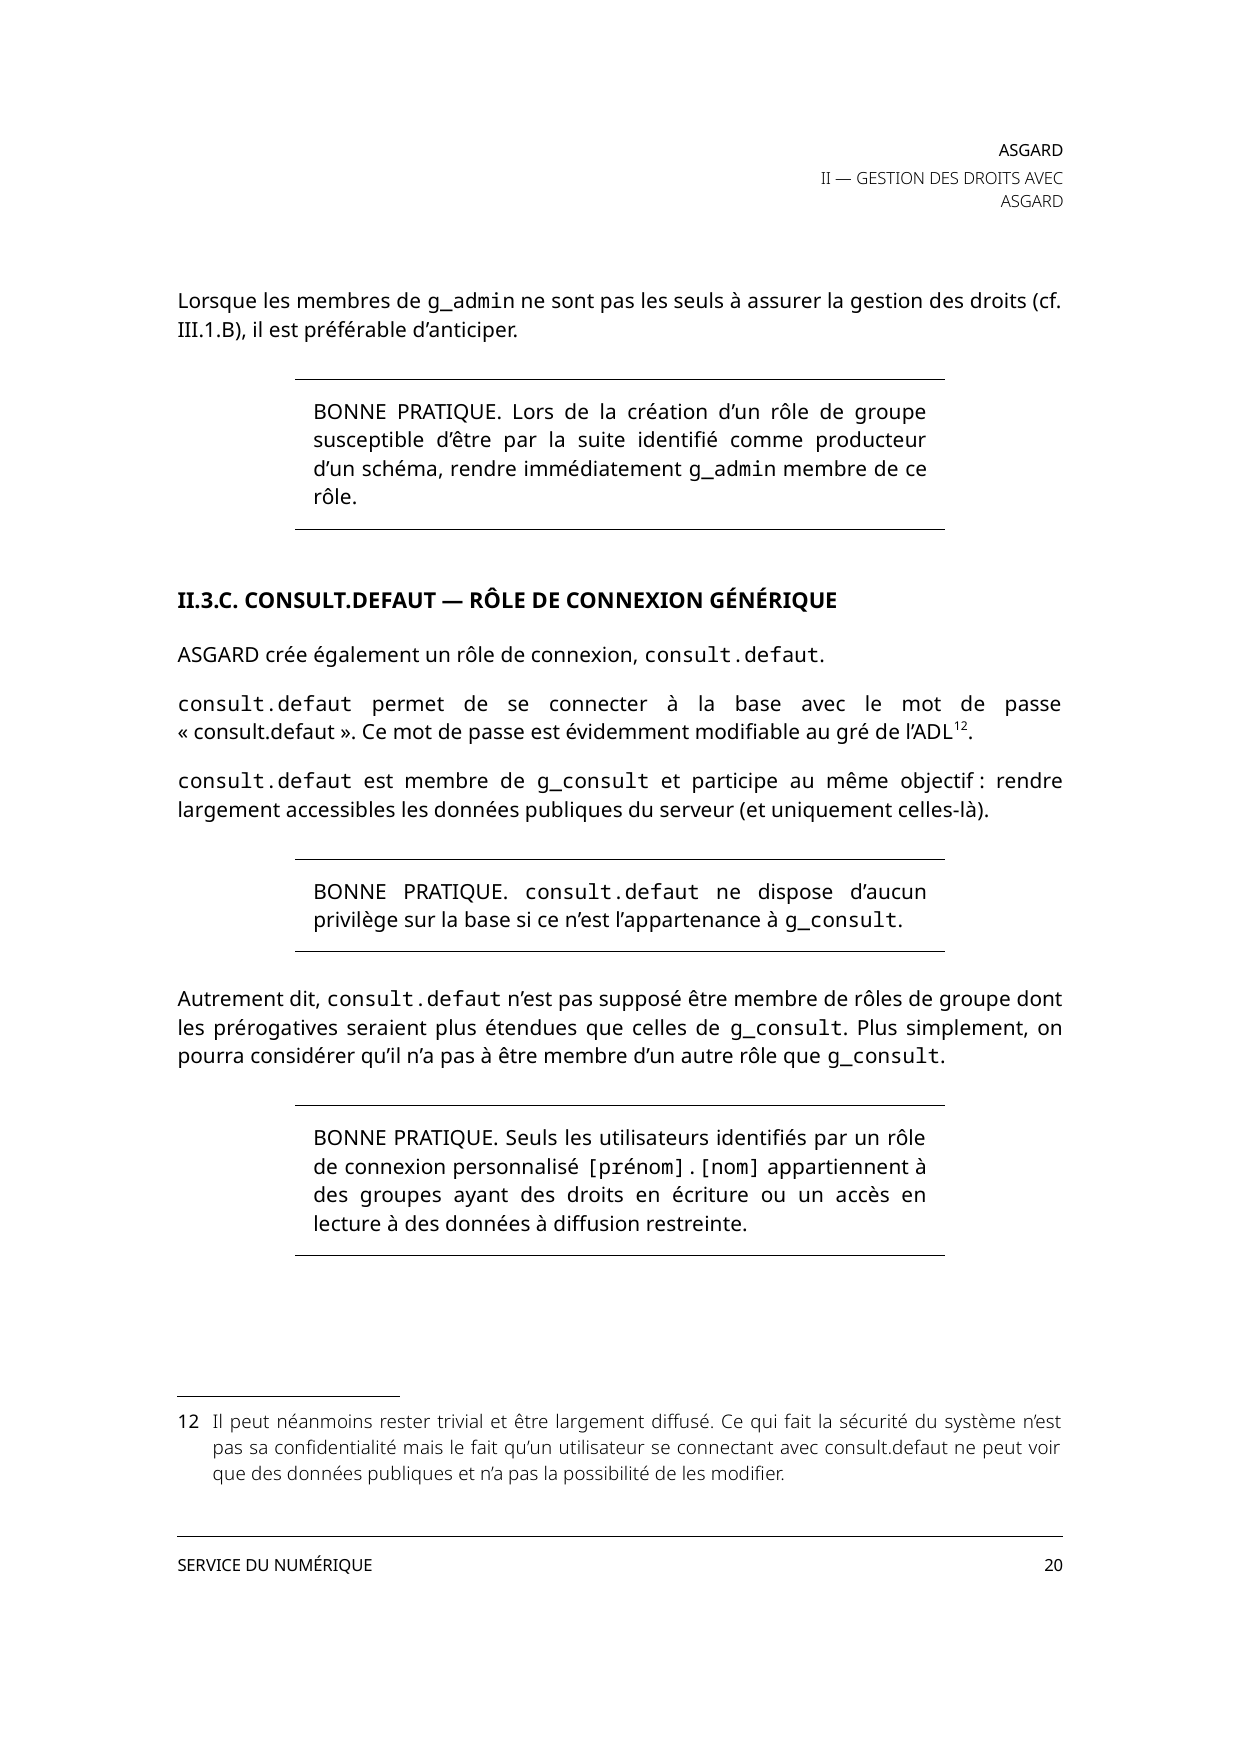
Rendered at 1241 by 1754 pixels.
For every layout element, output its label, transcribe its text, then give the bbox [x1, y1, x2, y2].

text Il peut néanmoins rester trivial et être largement diffusé. Ce qui fait la sécurité du système n’est pas sa confidentialité mais le fait qu’un utilisateur se connectant avec consult.defaut ne peut voir que des données publiques et n’a pas la possibilité de les modifier. [177, 1408, 1063, 1486]
text BONNE PRATIQUE. Seuls les utilisateurs identifiés par un rôle de connexion personnalisé [prénom].[nom] appartiennent à des groupes ayant des droits en écriture ou un accès en lecture à des données à diffusion restreinte. [295, 1106, 945, 1255]
text consult.defaut permet de se connecter à la base avec le mot de passe « consult.defaut ». Ce mot de passe est évidemment modifiable au gré de l’ADL. [177, 689, 1063, 746]
text ASGARD crée également un rôle de connexion, consult.defaut. [177, 639, 1063, 668]
text BONNE PRATIQUE. consult.defaut ne dispose d’aucun privilège sur la base si ce n’est l’appartenance à g_consult. [295, 860, 945, 951]
subtitle consult.defaut — rôle de connexion générique [177, 579, 1063, 618]
text Autrement dit, consult.defaut n’est pas supposé être membre de rôles de groupe dont les prérogatives seraient plus étendues que celles de g_consult. Plus simplement, on pourra considérer qu’il n’a pas à être membre d’un autre rôle que g_consult. [177, 984, 1063, 1070]
text consult.defaut est membre de g_consult et participe au même objectif : rendre largement accessibles les données publiques du serveur (et uniquement celles-là). [177, 766, 1063, 823]
text Lorsque les membres de g_admin ne sont pas les seuls à assurer la gestion des droits (cf. III.1.B), il est préférable d’anticiper. [177, 286, 1063, 343]
text BONNE PRATIQUE. Lors de la création d’un rôle de groupe susceptible d’être par la suite identifié comme producteur d’un schéma, rendre immédiatement g_admin membre de ce rôle. [295, 380, 945, 529]
